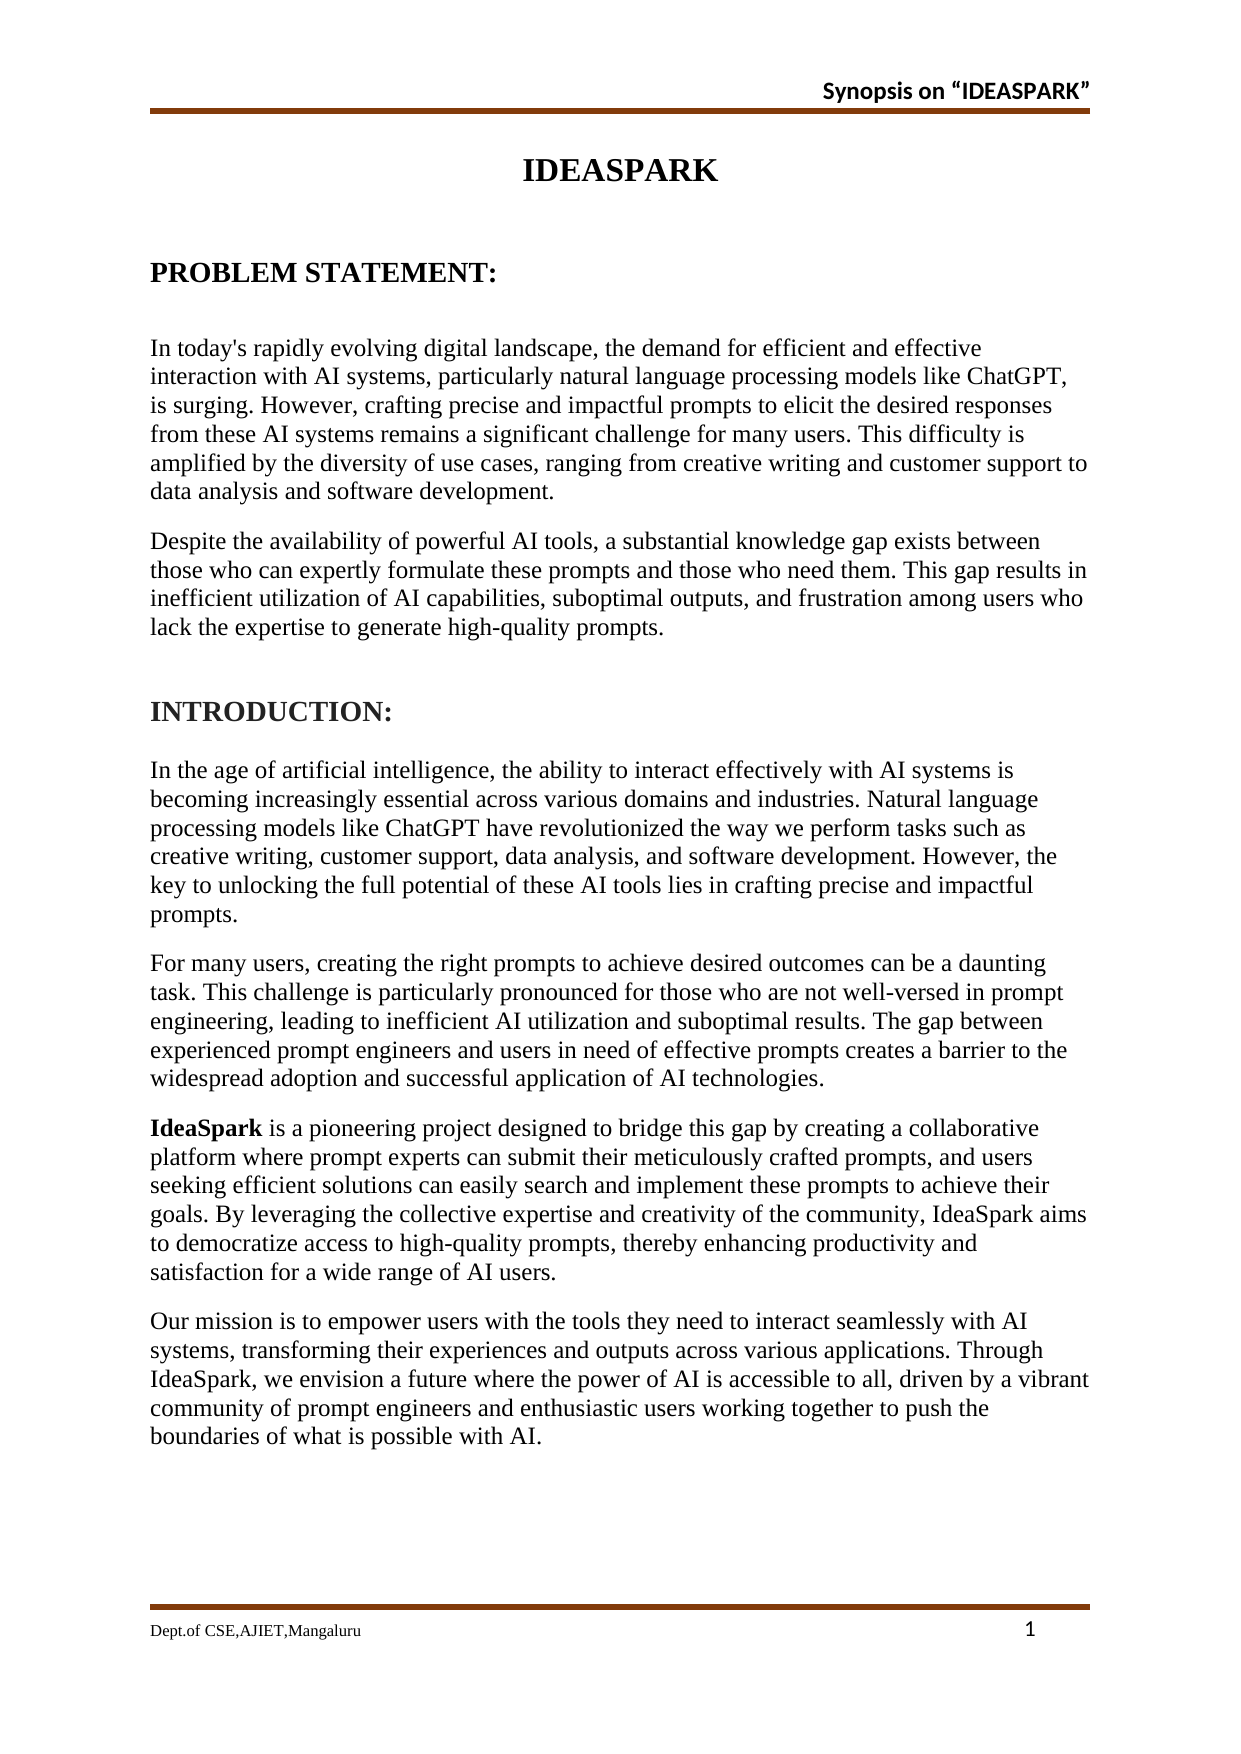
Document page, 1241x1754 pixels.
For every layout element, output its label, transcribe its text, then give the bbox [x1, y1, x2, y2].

text IdeaSpark is a pioneering project designed to bridge this gap by creating a collaborative platform where prompt experts can submit their meticulously crafted prompts, and users seeking efficient solutions can easily search and implement these prompts to achieve their goals. By leveraging the collective expertise and creativity of the community, IdeaSpark aims to democratize access to high-quality prompts, thereby enhancing productivity and satisfaction for a wide range of AI users. [150, 1113, 1090, 1286]
text Despite the availability of powerful AI tools, a substantial knowledge gap exists between those who can expertly formulate these prompts and those who need them. This gap results in inefficient utilization of AI capabilities, suboptimal outputs, and frustration among users who lack the expertise to generate high-quality prompts. [150, 526, 1090, 641]
text PROBLEM STATEMENT: [150, 255, 1090, 289]
text For many users, creating the right prompts to achieve desired outcomes can be a daunting task. This challenge is particularly pronounced for those who are not well-versed in prompt engineering, leading to inefficient AI utilization and suboptimal results. The gap between experienced prompt engineers and users in need of effective prompts creates a barrier to the widespread adoption and successful application of AI technologies. [150, 948, 1090, 1092]
text IDEASPARK [150, 150, 1090, 188]
text INTRODUCTION: [150, 694, 1090, 728]
text Our mission is to empower users with the tools they need to interact seamlessly with AI systems, transforming their experiences and outputs across various applications. Through IdeaSpark, we envision a future where the power of AI is accessible to all, driven by a vibrant community of prompt engineers and enthusiastic users working together to push the boundaries of what is possible with AI. [150, 1306, 1090, 1450]
text In the age of artificial intelligence, the ability to interact effectively with AI systems is becoming increasingly essential across various domains and industries. Natural language processing models like ChatGPT have revolutionized the way we perform tasks such as creative writing, customer support, data analysis, and software development. However, the key to unlocking the full potential of these AI tools lies in crafting precise and impactful prompts. [150, 755, 1090, 928]
text In today's rapidly evolving digital landscape, the demand for efficient and effective interaction with AI systems, particularly natural language processing models like ChatGPT, is surging. However, crafting precise and impactful prompts to elicit the desired responses from these AI systems remains a significant challenge for many users. This difficulty is amplified by the diversity of use cases, ranging from creative writing and customer support to data analysis and software development. [150, 333, 1090, 505]
